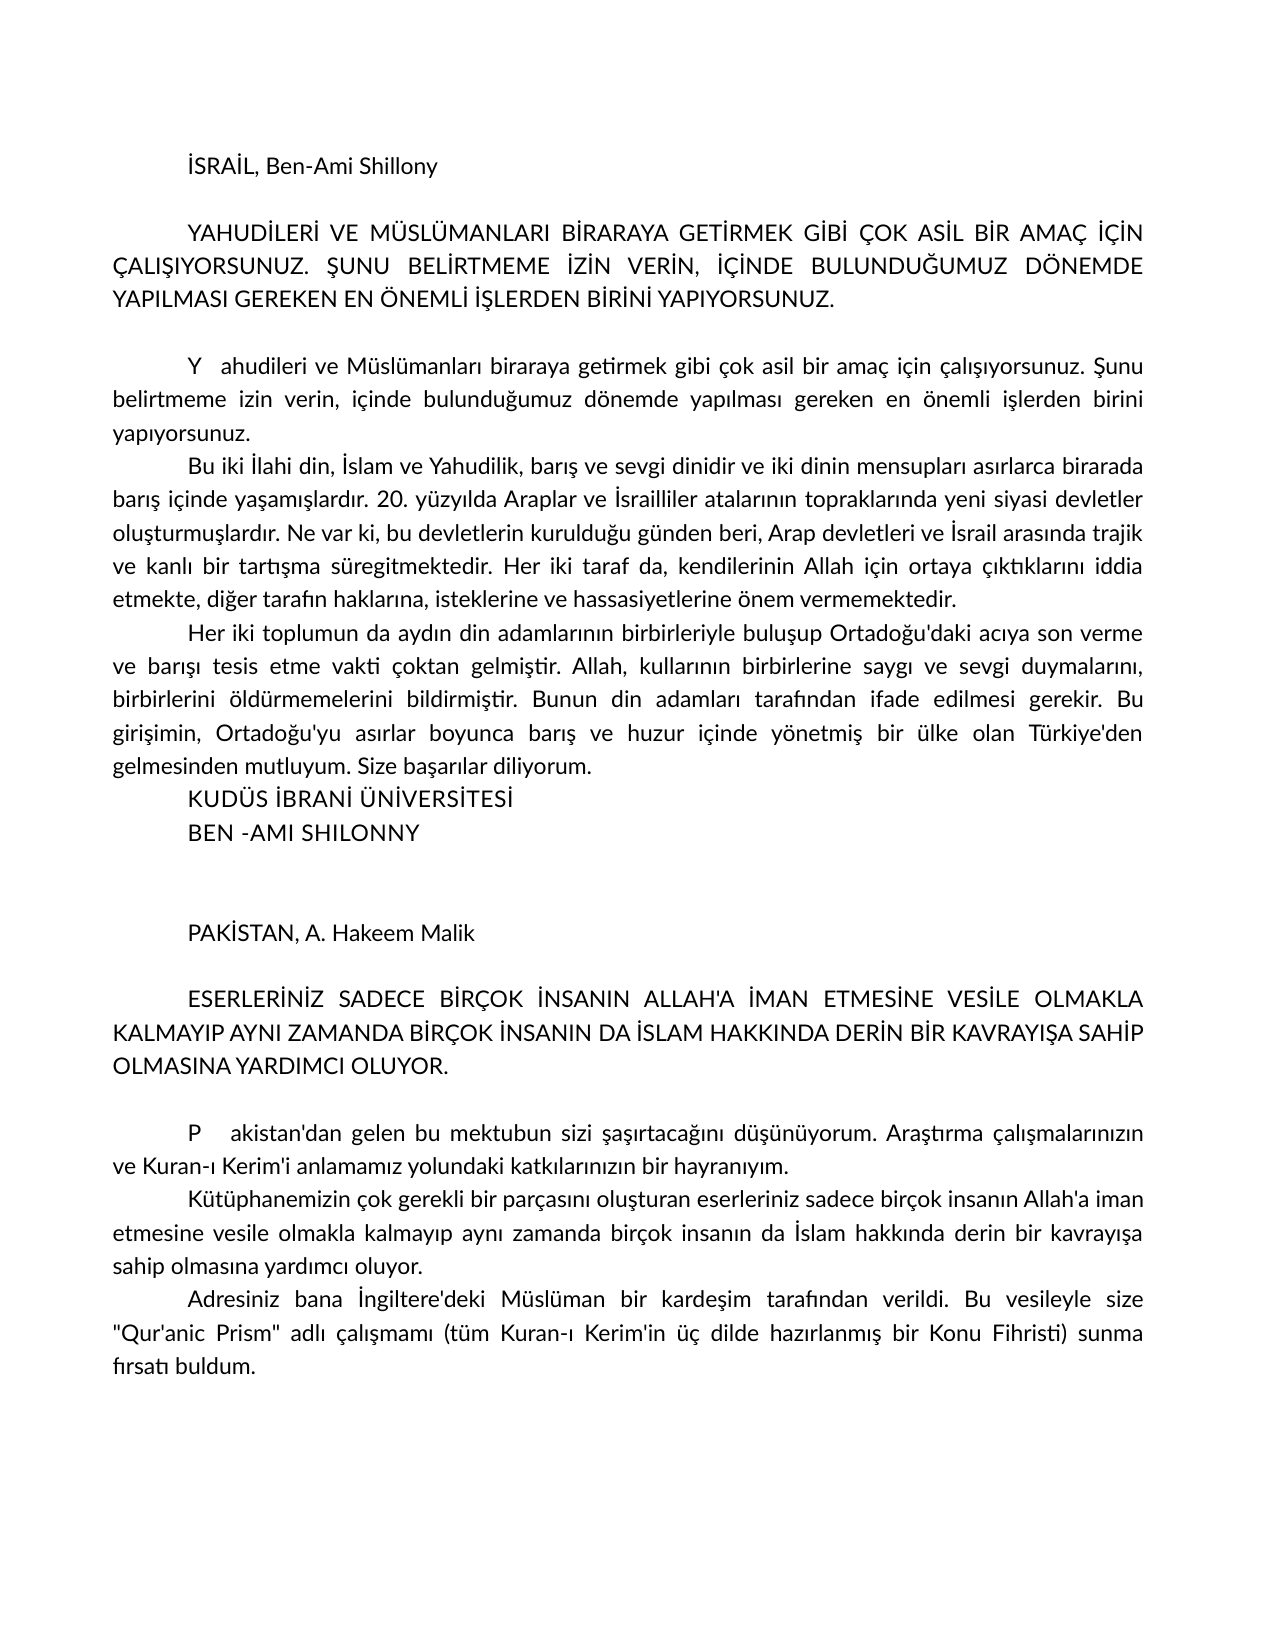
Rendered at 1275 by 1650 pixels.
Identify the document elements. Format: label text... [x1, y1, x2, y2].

text Y ahudileri ve Müslümanları biraraya getirmek gibi çok asil bir amaç için çalışıyorsunuz. Şunu belirtmeme izin verin, içinde bulunduğumuz dönemde yapılması gereken en önemli işlerden birini yapıyorsunuz. [112, 348, 1145, 448]
text Kütüphanemizin çok gerekli bir parçasını oluşturan eserleriniz sadece birçok insanın Allah'a iman etmesine vesile olmakla kalmayıp aynı zamanda birçok insanın da İslam hakkında derin bir kavrayışa sahip olmasına yardımcı oluyor. [112, 1181, 1145, 1281]
text Kudüs İbranİ Ünİversİtesİ [112, 781, 1145, 814]
text Yahudİlerİ ve MüslümanlarI bİraraya getİrmek giBİ çok asİl bİr amaç İçİn çalIŞIyorsunuz. Şunu belİrtmeme İzİn verİn, İçİnde bulunduĞumuz dönemde yapIlmasI gereken en önemlİ İŞlerden bİrİnİ yapIyorsunuz. [112, 214, 1145, 314]
text eserlerİnİz sadece bİrçok İnsanIn Allah'a İman etmesİne vesİle olmakla kalmayIp aynI zamanda bİrçok İnsanIn da İslam hakkInda derİn bİr kavrayIŞa sahİp olmasIna yardImcI oluyor. [112, 981, 1145, 1081]
text PAKİSTAN, A. Hakeem Malik [112, 914, 1145, 948]
text İSRAİL, Ben-Ami Shillony [112, 148, 1145, 181]
text Ben -AmI ShIlonny [112, 814, 1145, 848]
text Her iki toplumun da aydın din adamlarının birbirleriyle buluşup Ortadoğu'daki acıya son verme ve barışı tesis etme vakti çoktan gelmiştir. Allah, kullarının birbirlerine saygı ve sevgi duymalarını, birbirlerini öldürmemelerini bildirmiştir. Bunun din adamları tarafından ifade edilmesi gerekir. Bu girişimin, Ortadoğu'yu asırlar boyunca barış ve huzur içinde yönetmiş bir ülke olan Türkiye'den gelmesinden mutluyum. Size başarılar diliyorum. [112, 614, 1145, 781]
text Bu iki İlahi din, İslam ve Yahudilik, barış ve sevgi dinidir ve iki dinin mensupları asırlarca birarada barış içinde yaşamışlardır. 20. yüzyılda Araplar ve İsrailliler atalarının topraklarında yeni siyasi devletler oluşturmuşlardır. Ne var ki, bu devletlerin kurulduğu günden beri, Arap devletleri ve İsrail arasında trajik ve kanlı bir tartışma süregitmektedir. Her iki taraf da, kendilerinin Allah için ortaya çıktıklarını iddia etmekte, diğer tarafın haklarına, isteklerine ve hassasiyetlerine önem vermemektedir. [112, 448, 1145, 614]
text Pakistan'dan gelen bu mektubun sizi şaşırtacağını düşünüyorum. Araştırma çalışmalarınızın ve Kuran-ı Kerim'i anlamamız yolundaki katkılarınızın bir hayranıyım. [112, 1114, 1145, 1181]
text Adresiniz bana İngiltere'deki Müslüman bir kardeşim tarafından verildi. Bu vesileyle size "Qur'anic Prism" adlı çalışmamı (tüm Kuran-ı Kerim'in üç dilde hazırlanmış bir Konu Fihristi) sunma fırsatı buldum. [112, 1281, 1145, 1381]
